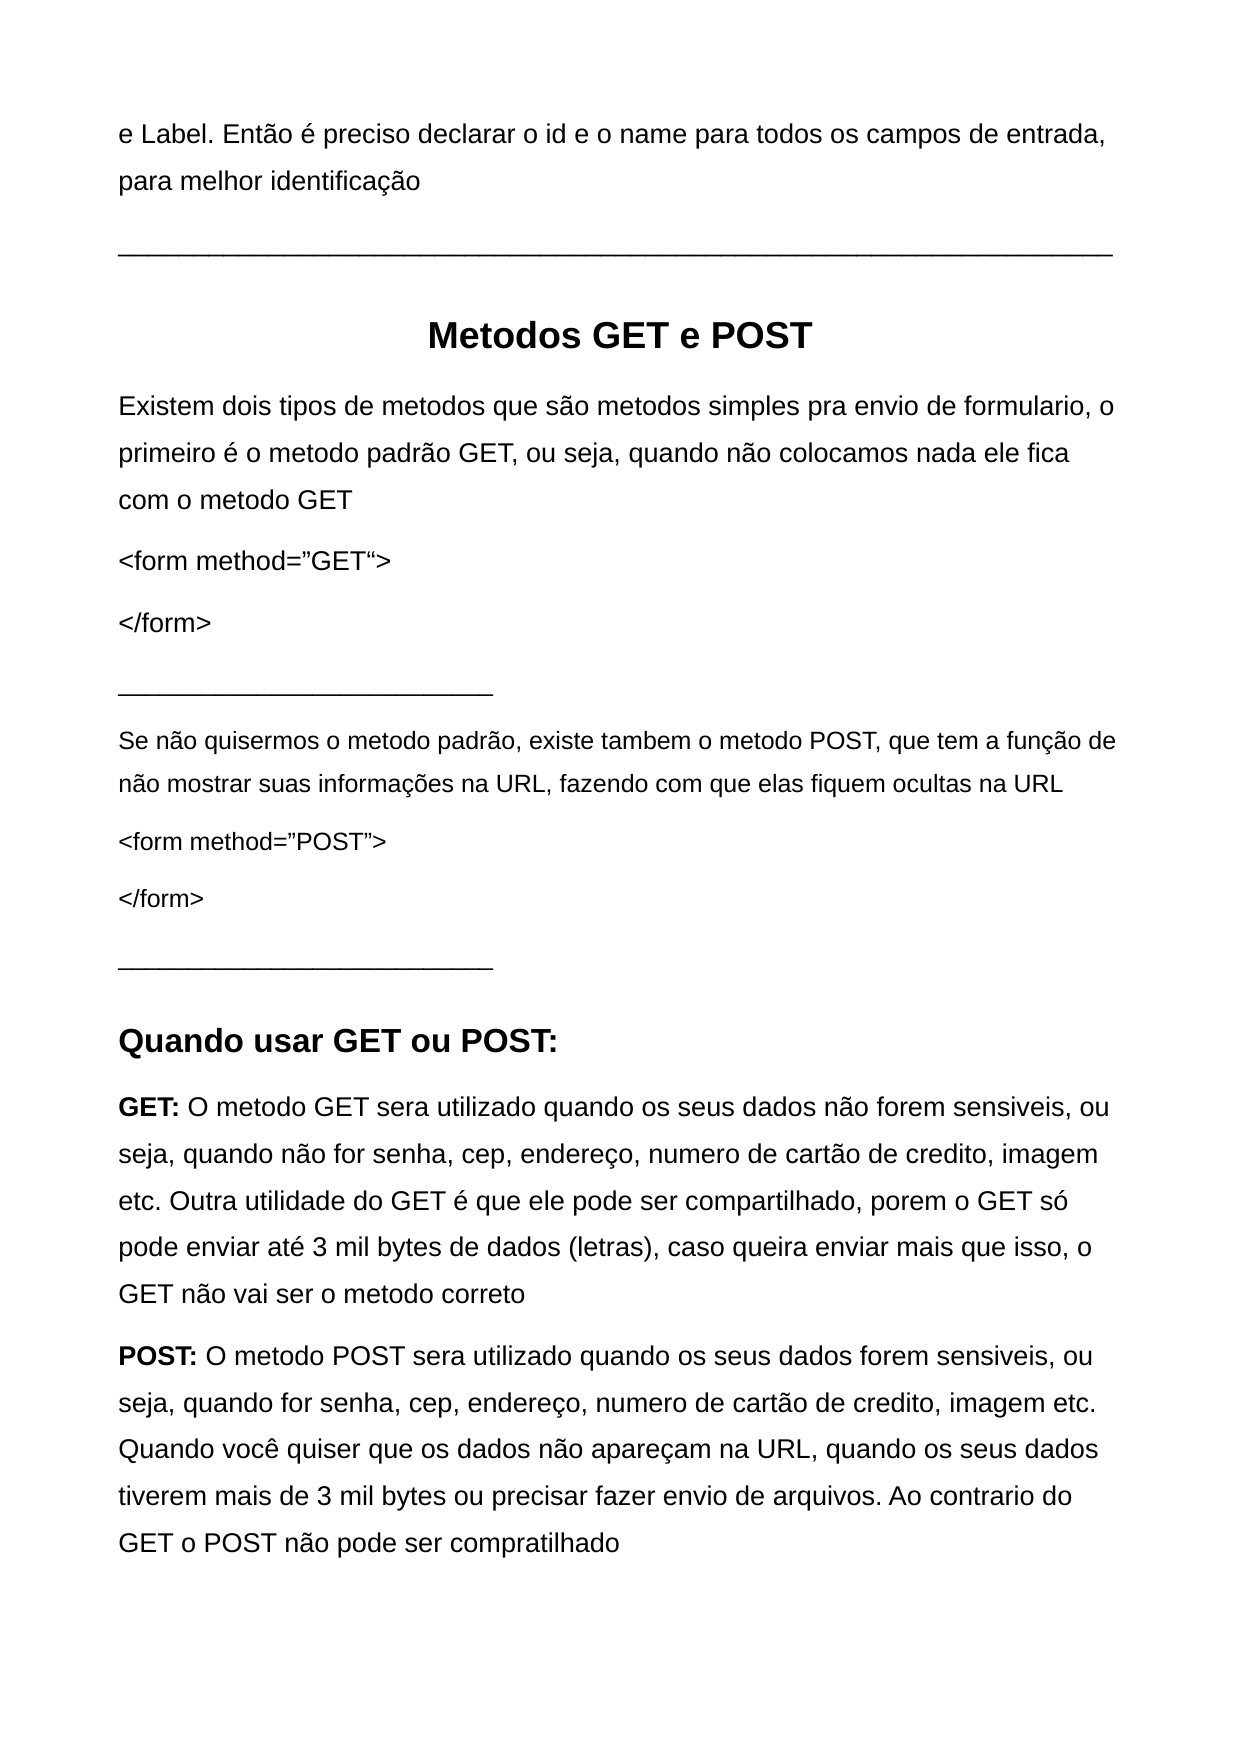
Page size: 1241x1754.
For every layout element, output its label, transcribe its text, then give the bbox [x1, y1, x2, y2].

text Existem dois tipos de metodos que são metodos simples pra envio de formulario, o primeiro é o metodo padrão GET, ou seja, quando não colocamos nada ele fica com o metodo GET [118, 390, 1122, 515]
text e Label. Então é preciso declarar o id e o name para todos os campos de entrada, para melhor identificação [118, 118, 1122, 196]
subtitle Quando usar GET ou POST: [118, 1021, 1122, 1059]
text POST: O metodo POST sera utilizado quando os seus dados forem sensiveis, ou seja, quando for senha, cep, endereço, numero de cartão de credito, imagem etc. Quando você quiser que os dados não apareçam na URL, quando os seus dados tiverem mais de 3 mil bytes ou precisar fazer envio de arquivos. Ao contrario do GET o POST não pode ser compratilhado [118, 1340, 1122, 1558]
text <form method=”GET“> [118, 545, 1122, 577]
text ___________________________ [118, 668, 1122, 697]
text </form> [118, 607, 1122, 638]
text GET: O metodo GET sera utilizado quando os seus dados não forem sensiveis, ou seja, quando não for senha, cep, endereço, numero de cartão de credito, imagem etc. Outra utilidade do GET é que ele pode ser compartilhado, porem o GET só pode enviar até 3 mil bytes de dados (letras), caso queira enviar mais que isso, o GET não vai ser o metodo correto [118, 1091, 1122, 1309]
text __________________________________________________________________ [118, 226, 1122, 258]
text ___________________________ [118, 942, 1122, 971]
text Se não quisermos o metodo padrão, existe tambem o metodo POST, que tem a função de não mostrar suas informações na URL, fazendo com que elas fiquem ocultas na URL [118, 726, 1122, 798]
text <form method=”POST”> [118, 827, 1122, 856]
subtitle Metodos GET e POST [118, 313, 1122, 356]
text </form> [118, 884, 1122, 913]
